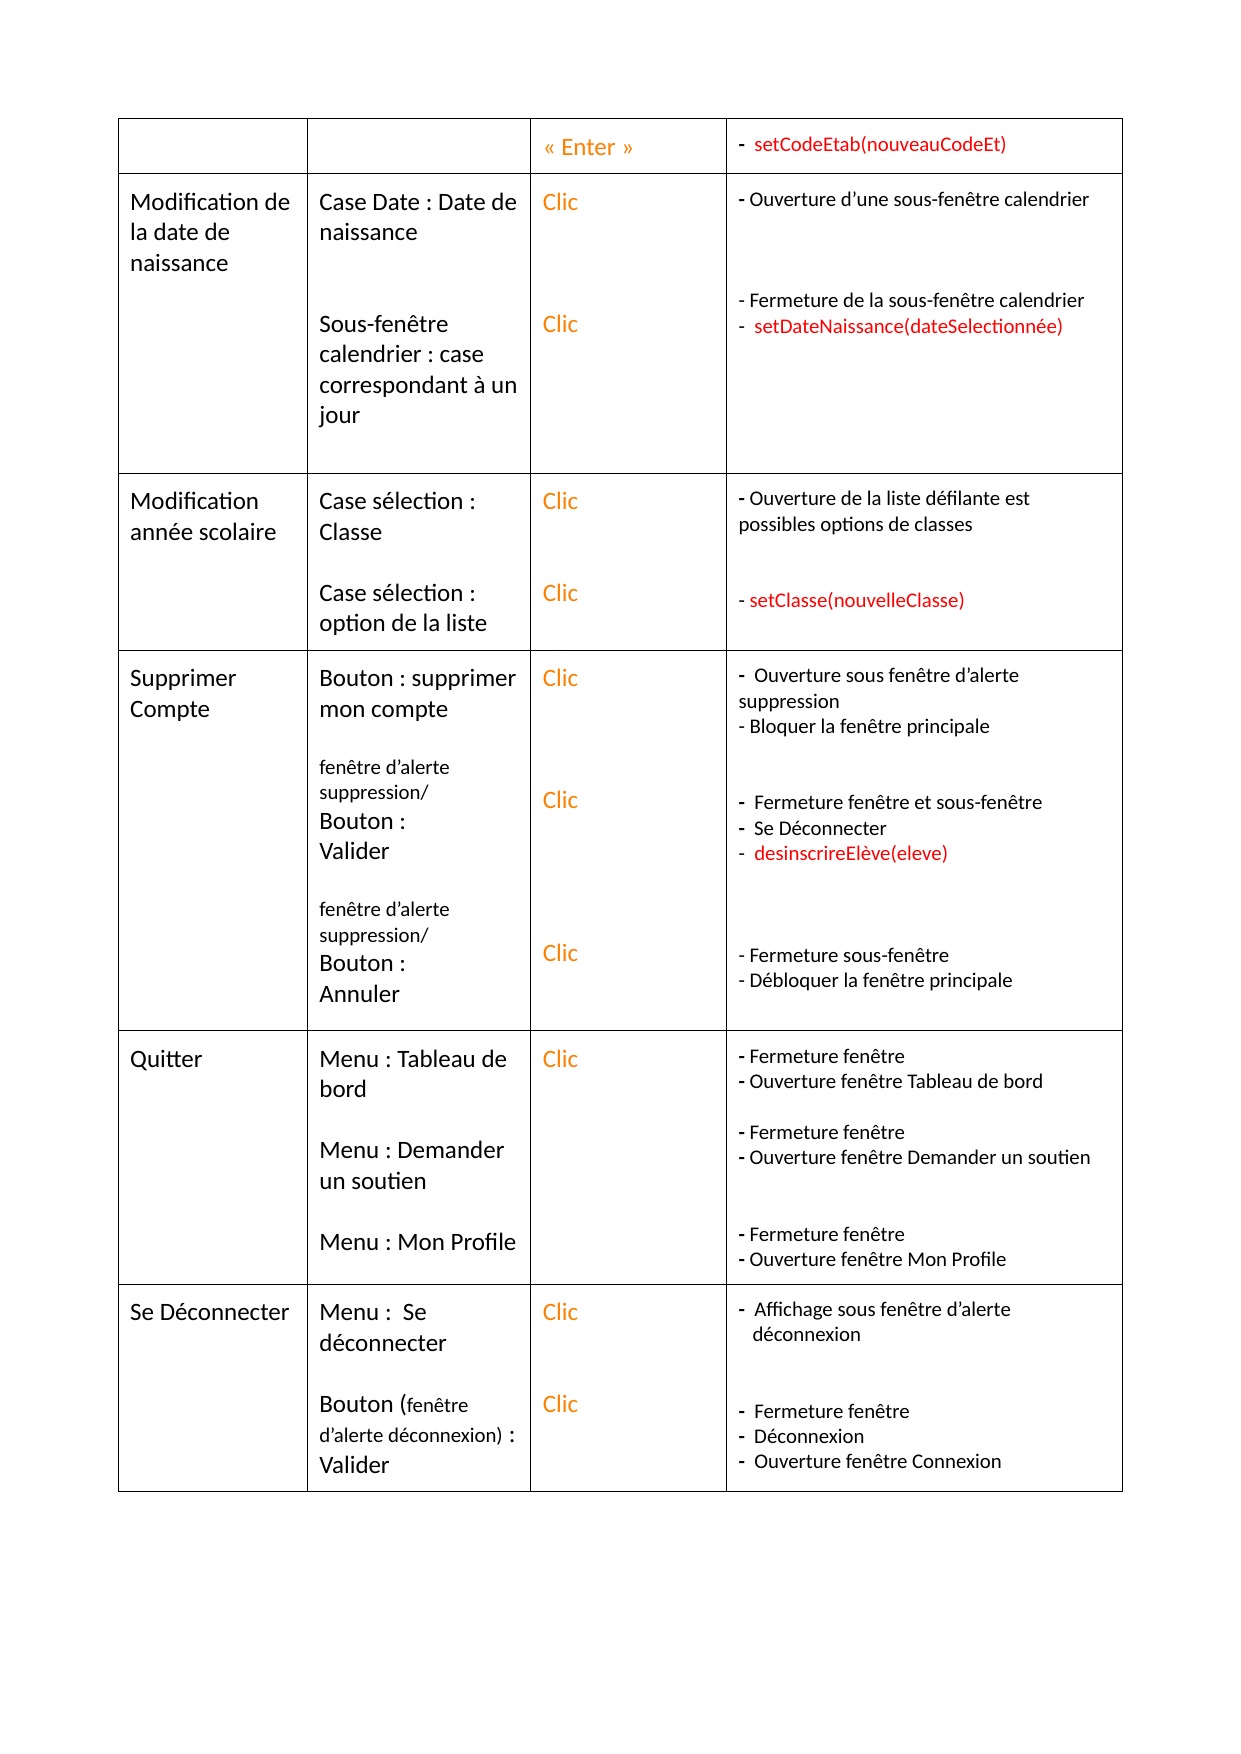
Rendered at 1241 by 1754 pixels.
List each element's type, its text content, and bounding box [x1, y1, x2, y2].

table_cell - setCodeEtab(nouveauCodeEt) [727, 119, 1122, 173]
table_cell - Affichage sous fenêtre d’alerte déconnexion - Fermeture fenêtre - Déconnexion - Ouverture fenêtre Connexion [727, 1285, 1122, 1491]
table_cell - Fermeture fenêtre - Ouverture fenêtre Tableau de bord - Fermeture fenêtre - Ouverture fenêtre Demander un soutien - Fermeture fenêtre - Ouverture fenêtre Mon Profile [727, 1031, 1122, 1283]
table_cell Clic Clic Clic [531, 651, 726, 1030]
table_cell Clic Clic [531, 1285, 726, 1491]
table_cell Case Date : Date de naissance Sous-fenêtre calendrier : case correspondant à un jour [308, 174, 530, 472]
table_cell Supprimer Compte [119, 651, 307, 1030]
table_cell Menu : Se déconnecter Bouton (fenêtre d’alerte déconnexion) : Valider [308, 1285, 530, 1491]
table_cell Clic [531, 1031, 726, 1283]
table_cell Clic Clic [531, 174, 726, 472]
table_cell Bouton : supprimer mon compte fenêtre d’alerte suppression/ Bouton : Valider fenêtre d’alerte suppression/ Bouton : Annuler [308, 651, 530, 1030]
table_cell Case sélection : Classe Case sélection : option de la liste [308, 474, 530, 650]
table_cell - Ouverture sous fenêtre d’alerte suppression - Bloquer la fenêtre principale - Fermeture fenêtre et sous-fenêtre - Se Déconnecter - desinscrireElève(eleve) - Fermeture sous-fenêtre - Débloquer la fenêtre principale [727, 651, 1122, 1030]
table_cell « Enter » [531, 119, 726, 173]
table_cell - Ouverture d’une sous-fenêtre calendrier - Fermeture de la sous-fenêtre calendrier - setDateNaissance(dateSelectionnée) [727, 174, 1122, 472]
table_cell Menu : Tableau de bord Menu : Demander un soutien Menu : Mon Profile [308, 1031, 530, 1283]
table_cell [119, 119, 307, 173]
table_cell Modification année scolaire [119, 474, 307, 650]
table_cell - Ouverture de la liste défilante est possibles options de classes - setClasse(nouvelleClasse) [727, 474, 1122, 650]
table_cell Quitter [119, 1031, 307, 1283]
table_cell Se Déconnecter [119, 1285, 307, 1491]
table_cell Modification de la date de naissance [119, 174, 307, 472]
table_cell [308, 119, 530, 173]
table_cell Clic Clic [531, 474, 726, 650]
